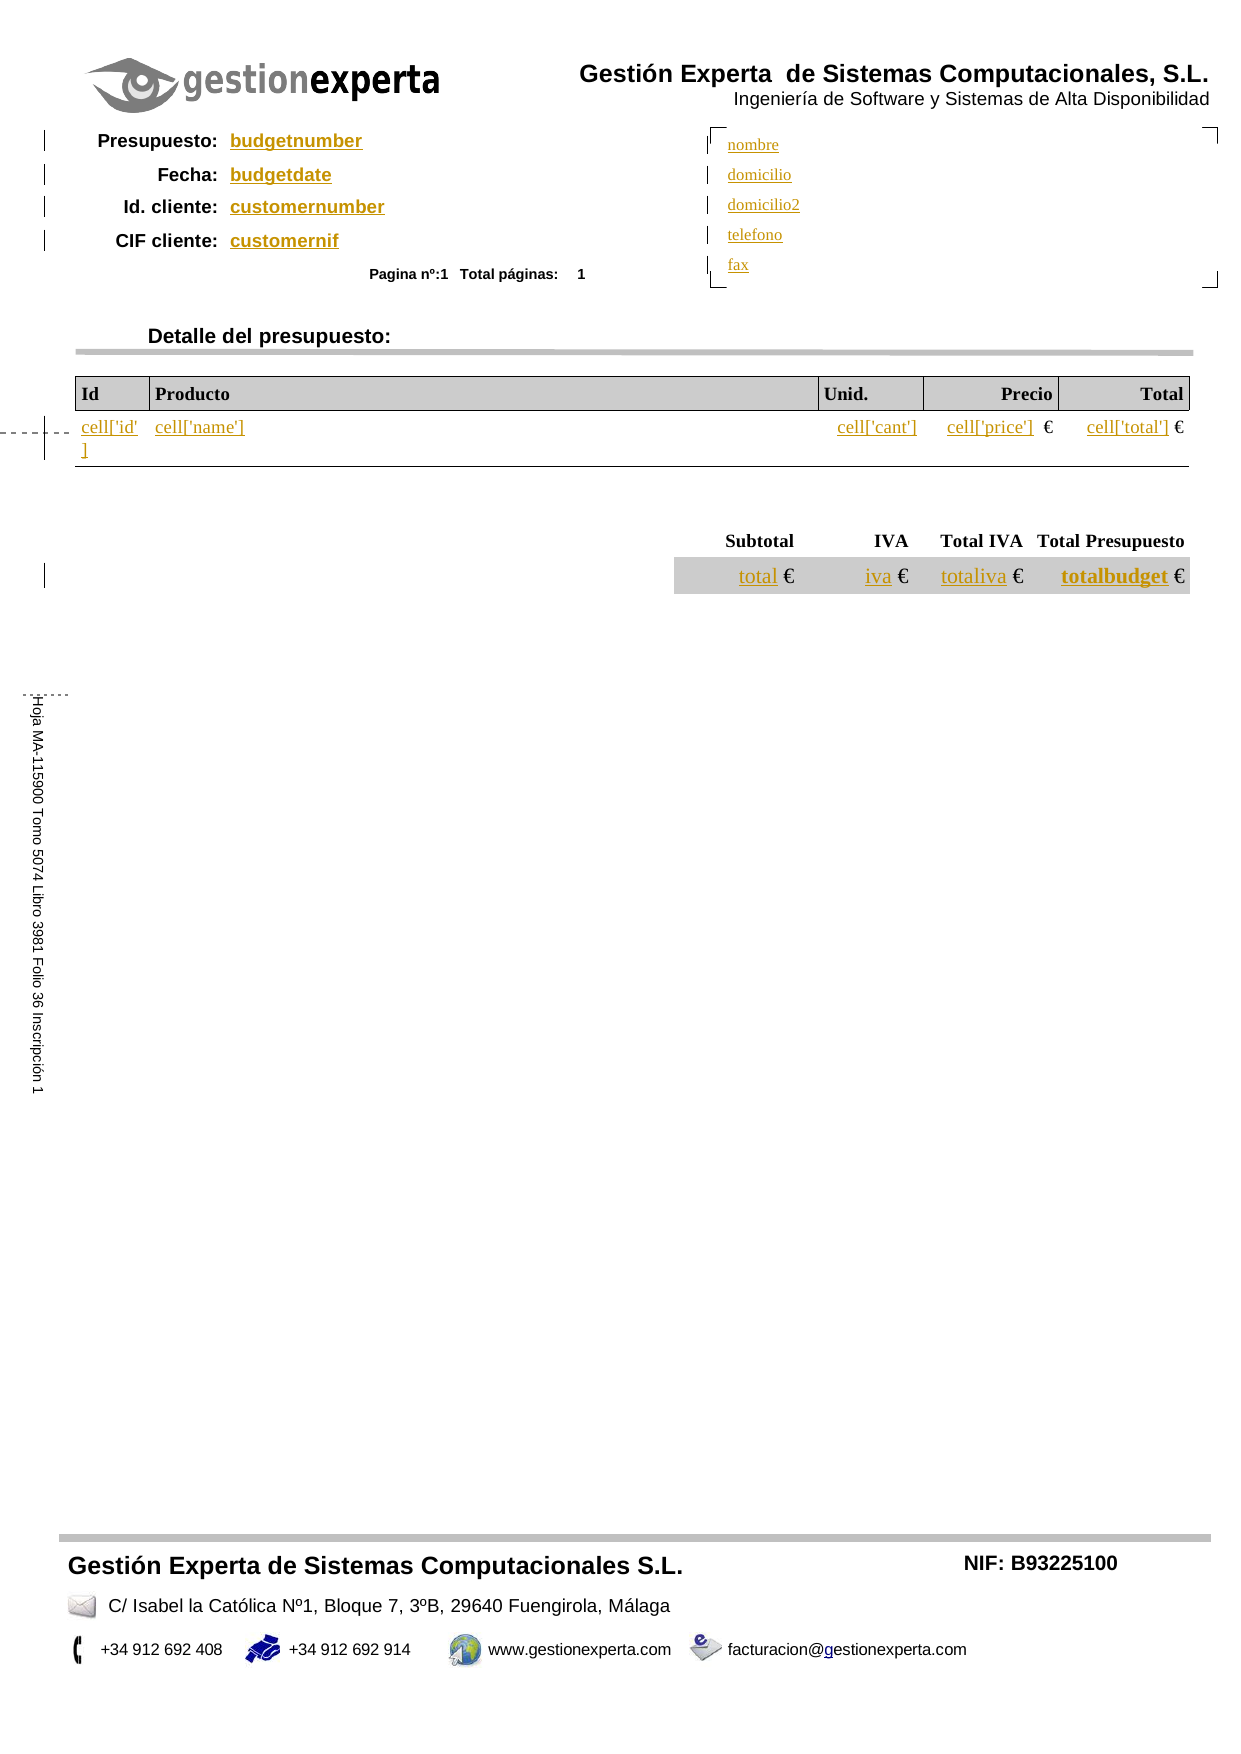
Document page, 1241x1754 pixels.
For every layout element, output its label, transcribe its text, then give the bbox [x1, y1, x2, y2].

table_header Total IVA [914, 524, 1029, 557]
table_cell cell['price'] € [923, 411, 1058, 466]
text Detalle del presupuesto: [148, 324, 1211, 348]
table_header [1050, 467, 1187, 499]
picture [82, 58, 439, 113]
table_cell cell['id'] [75, 411, 149, 466]
table_header Subtotal [674, 524, 800, 557]
picture [689, 1632, 722, 1668]
table_cell cell['name'] [149, 411, 818, 466]
table_header Unid. [819, 377, 923, 410]
table_cell total € [674, 557, 800, 594]
table_header Id [76, 377, 149, 410]
table_header Total Presupuesto [1029, 524, 1190, 557]
table_cell totaliva € [914, 557, 1029, 594]
table_header Producto [150, 377, 818, 410]
picture [67, 1635, 92, 1665]
picture [447, 1632, 483, 1668]
table_cell iva € [800, 557, 914, 594]
table_header Precio [924, 377, 1058, 410]
table_header IVA [800, 524, 914, 557]
picture [245, 1632, 280, 1668]
table_cell cell['total'] € [1058, 411, 1189, 466]
table_cell cell['cant'] [818, 411, 923, 466]
table_header [890, 467, 1050, 499]
table_cell totalbudget € [1029, 557, 1190, 594]
table_header Total [1059, 377, 1189, 410]
picture [67, 1591, 97, 1621]
